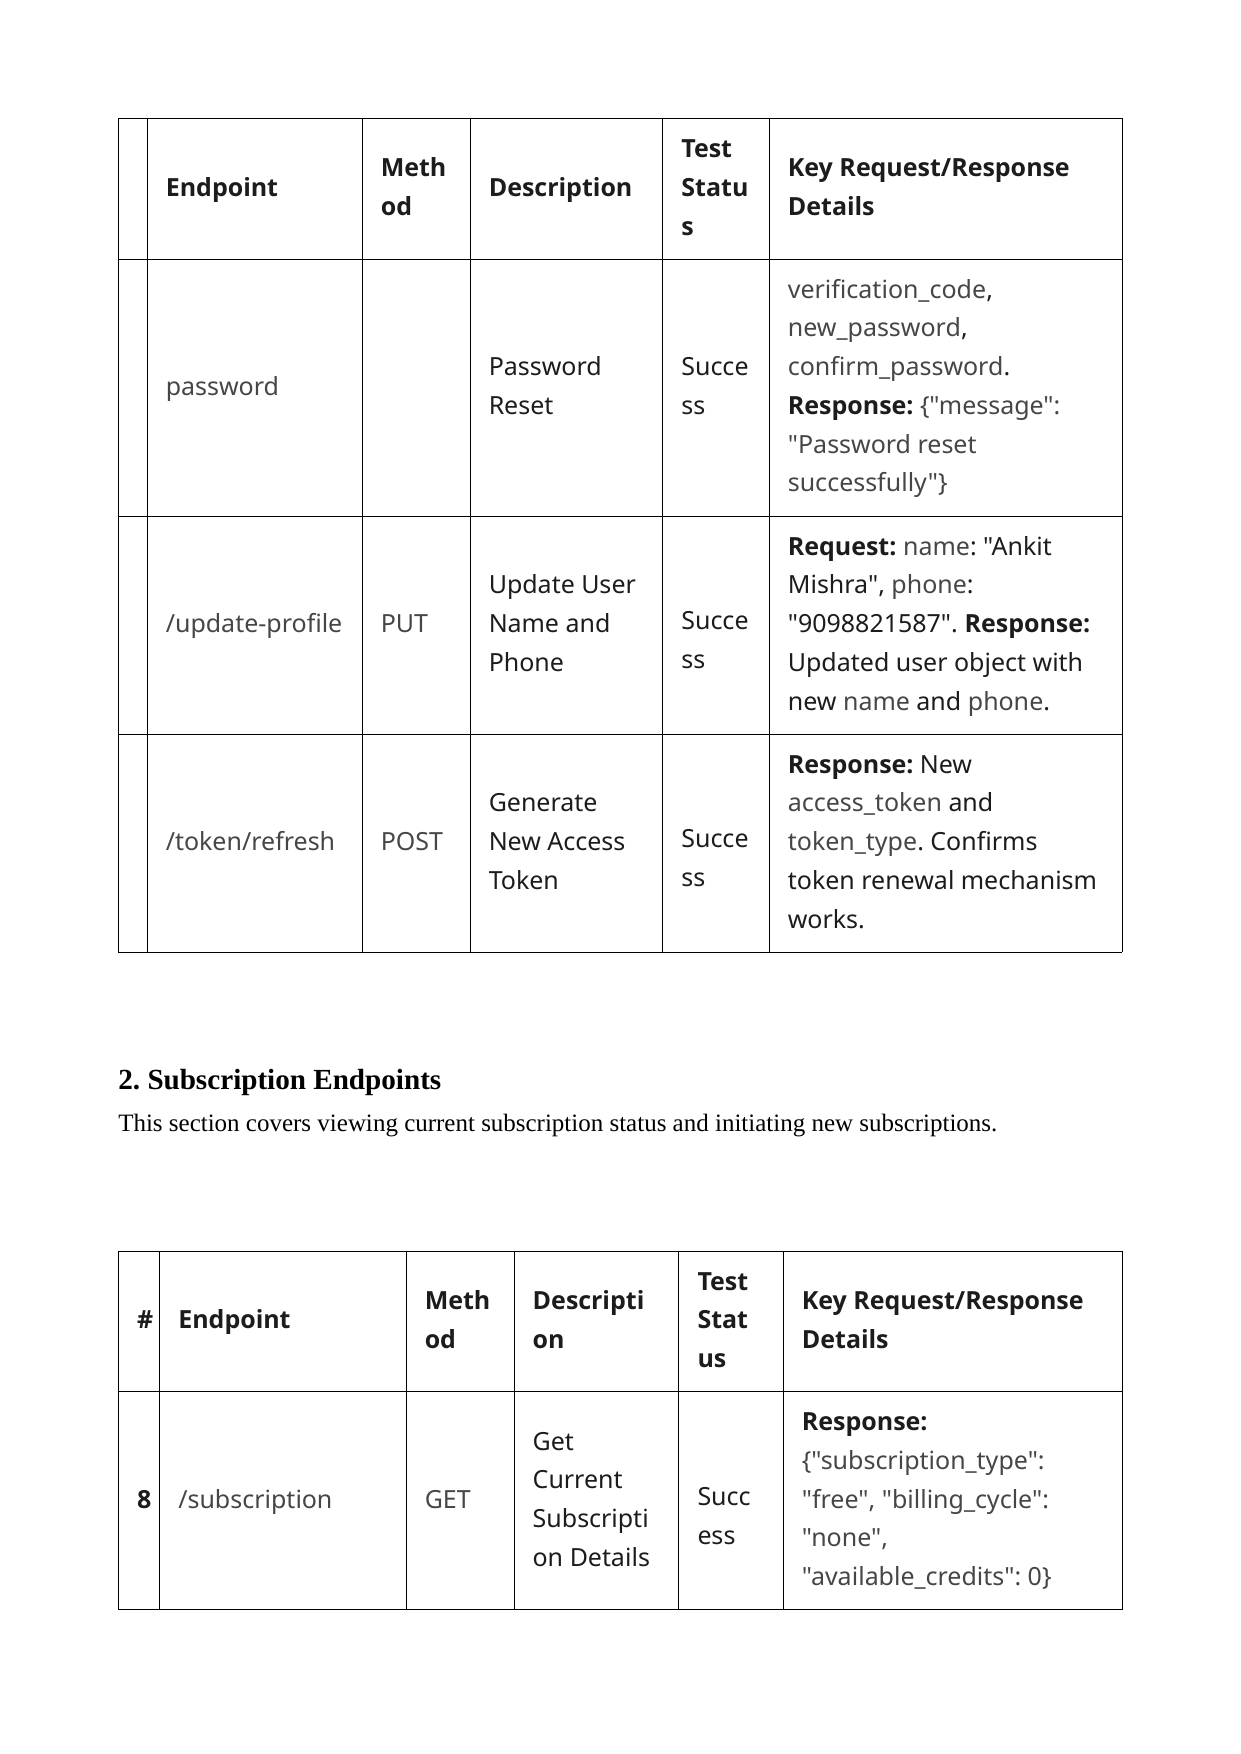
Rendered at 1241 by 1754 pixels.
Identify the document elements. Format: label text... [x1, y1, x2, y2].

table_header # [119, 1252, 159, 1391]
table_header Endpoint [160, 1252, 406, 1391]
table_cell GET [407, 1392, 514, 1609]
table_header Endpoint [148, 119, 362, 259]
table_cell 6 [119, 517, 147, 734]
table_cell POST [363, 735, 470, 952]
table_cell Generate New Access Token [471, 735, 662, 952]
table_header Test Status [679, 1252, 783, 1391]
table_cell Response: New access_token and token_type. Confirms token renewal mechanism works. [770, 735, 1122, 952]
table_header Description [515, 1252, 678, 1391]
text This section covers viewing current subscription status and initiating new subscriptions. [118, 1108, 1122, 1137]
table_header Method [363, 119, 470, 259]
table_cell /subscription [160, 1392, 406, 1609]
table_cell /token/refresh [148, 735, 362, 952]
table_cell verification_code, new_password, confirm_password. Response: {"message": "Password reset successfully"} [770, 260, 1122, 516]
table_cell ✅ Success [663, 735, 769, 952]
table_header # [119, 119, 147, 259]
table_cell 7 [119, 735, 147, 952]
table_cell Password Reset [471, 260, 662, 516]
subtitle 2. Subscription Endpoints [118, 1062, 1122, 1095]
table_cell [363, 260, 470, 516]
table_cell Success [663, 260, 769, 516]
table_header Key Request/Response Details [784, 1252, 1122, 1391]
table_cell ✅ Success [679, 1392, 783, 1609]
table_header Description [471, 119, 662, 259]
table_header Test Status [663, 119, 769, 259]
table_cell Response: {"subscription_type": "free", "billing_cycle": "none", "available_credits": 0} [784, 1392, 1122, 1609]
table_cell 5 [119, 260, 147, 516]
table_cell Update User Name and Phone [471, 517, 662, 734]
table_cell Get Current Subscription Details [515, 1392, 678, 1609]
table_cell Request: name: "Ankit Mishra", phone: "9098821587". Response: Updated user object with new name and phone. [770, 517, 1122, 734]
table_cell PUT [363, 517, 470, 734]
table_cell /update-profile [148, 517, 362, 734]
table_cell password [148, 260, 362, 516]
table_header Method [407, 1252, 514, 1391]
table_cell ✅ Success [663, 517, 769, 734]
table_cell 8 [119, 1392, 159, 1609]
table_header Key Request/Response Details [770, 119, 1122, 259]
